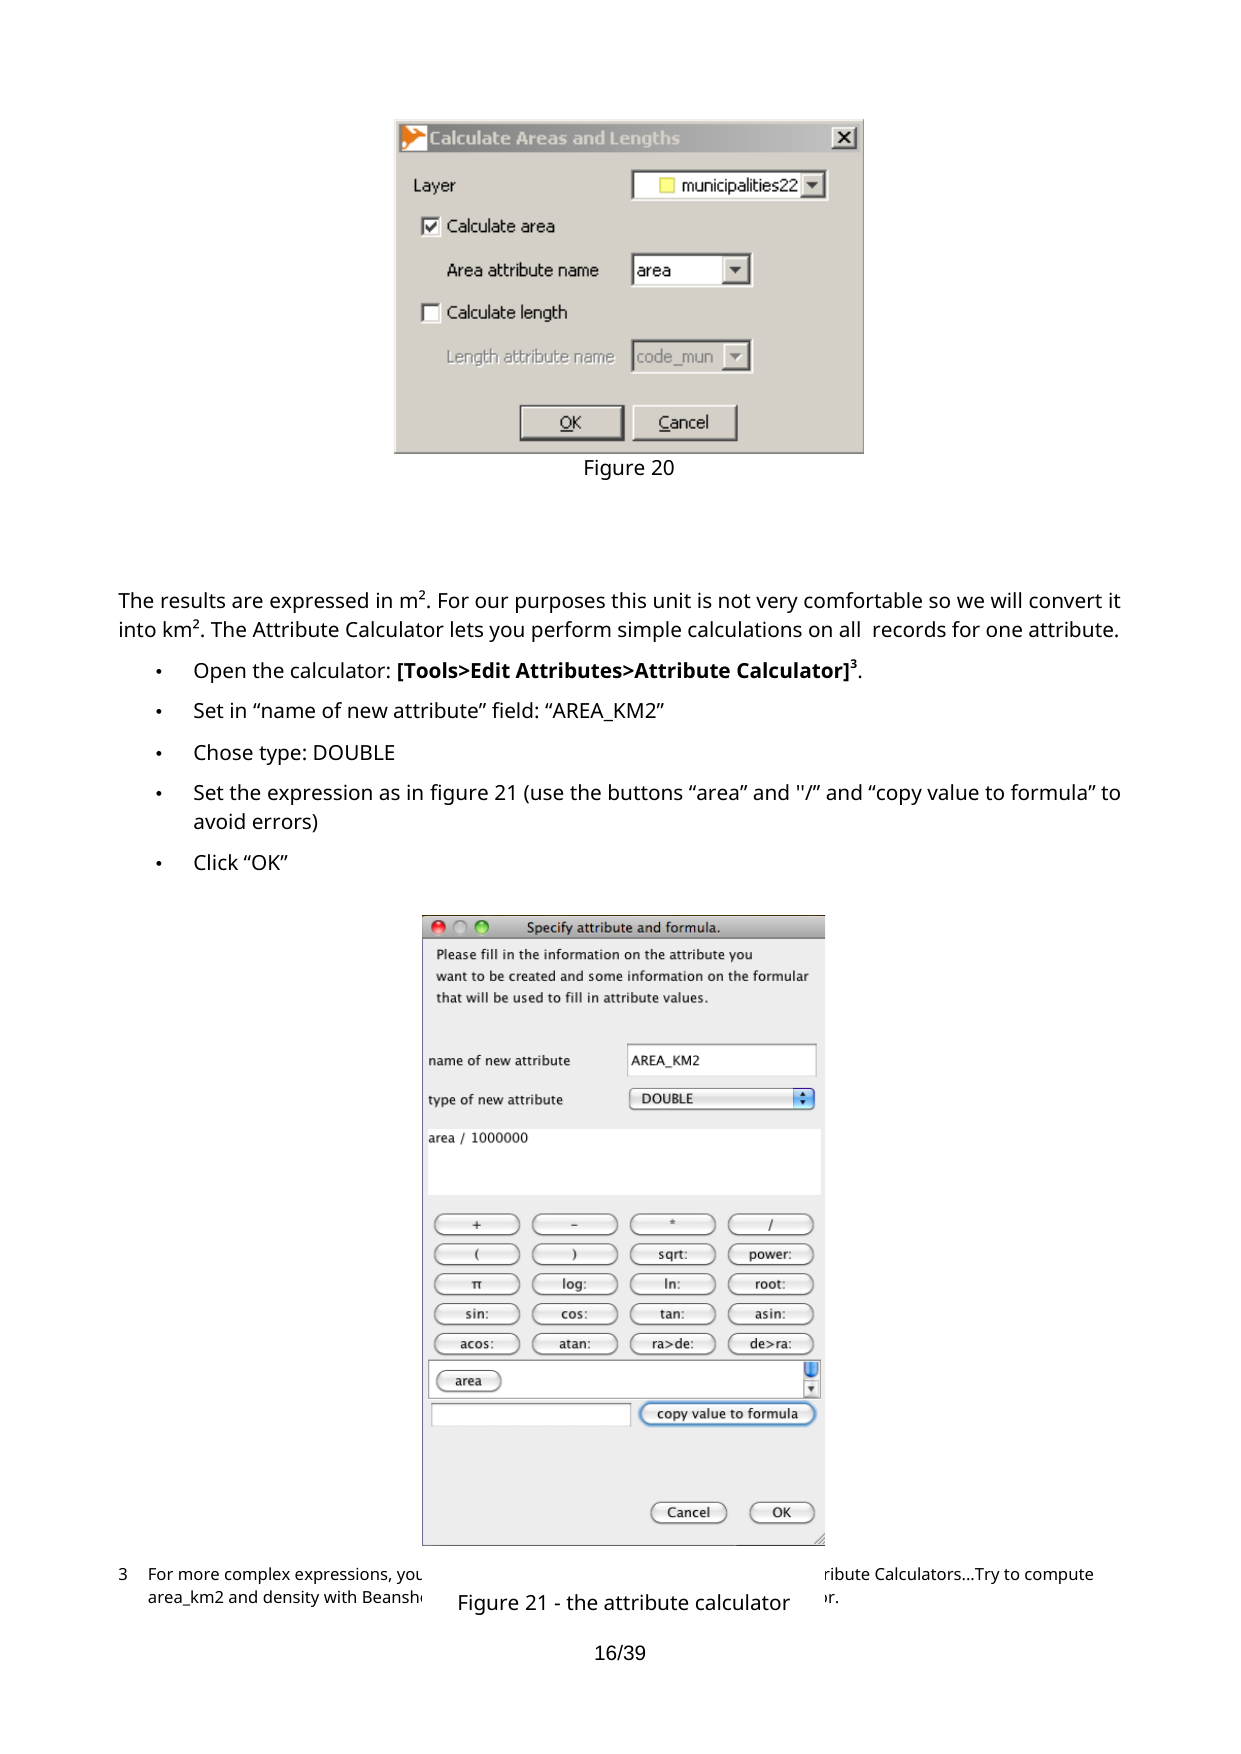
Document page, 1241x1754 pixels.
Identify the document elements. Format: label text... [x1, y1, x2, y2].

list Set in “name of new attribute” field: “AREA_KM2” [156, 697, 1122, 725]
picture [393, 119, 864, 454]
list Open the calculator: [Tools>Edit Attributes>Attribute Calculator]. [156, 656, 1122, 684]
list For more complex expressions, you can also use Tools > Edit Attributes > Beanshell Attribute Calculators...Try to compute area_km2 and density with Beanshell Attribute Calculator instead of Attribute Calculator. [118, 1563, 422, 1608]
text Figure 21 - the attribute calculator [439, 1588, 809, 1616]
text The results are expressed in m². For our purposes this unit is not very comfortable so we will convert it into km². The Attribute Calculator lets you perform simple calculations on all records for one attribute. [118, 586, 1122, 643]
list For more complex expressions, you can also use Tools > Edit Attributes > Beanshell Attribute Calculators...Try to compute area_km2 and density with Beanshell Attribute Calculator instead of Attribute Calculator. [825, 1563, 1122, 1608]
picture [422, 915, 826, 1546]
text Figure 20 [405, 454, 853, 482]
list Set the expression as in figure 21 (use the buttons “area” and ''/” and “copy value to formula” to avoid errors) [156, 778, 1122, 835]
list Click “OK” [156, 848, 1122, 876]
list Chose type: DOUBLE [156, 738, 1122, 766]
